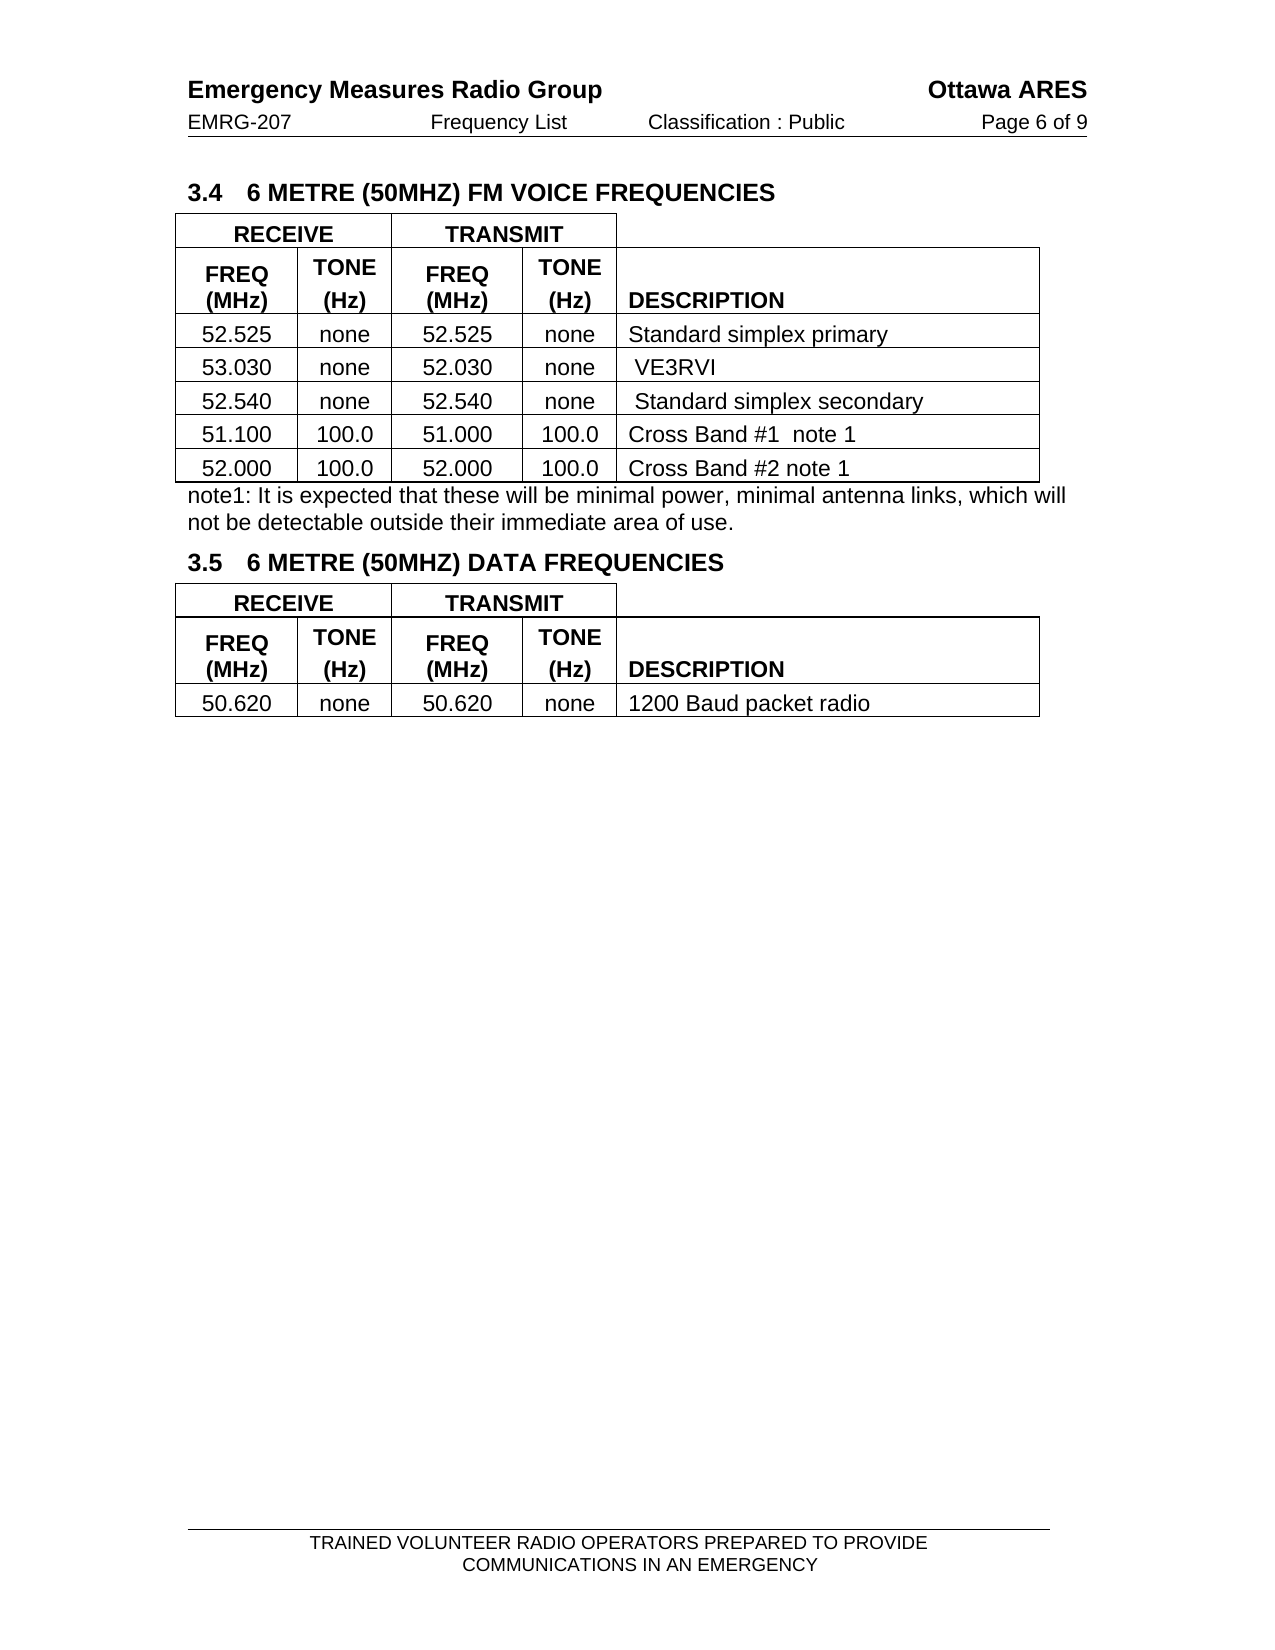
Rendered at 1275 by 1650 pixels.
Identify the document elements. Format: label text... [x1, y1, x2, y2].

table_cell 100.0 [298, 415, 391, 448]
table_cell 1200 Baud packet radio [617, 684, 1039, 716]
table_cell none [523, 382, 616, 414]
table_cell none [298, 314, 391, 347]
table_cell 52.525 [392, 314, 522, 347]
subtitle 6 metre (50MHz) FM Voice Frequencies [187, 178, 1087, 207]
table_cell 52.000 [176, 449, 297, 481]
table_cell 52.030 [392, 348, 522, 381]
table_header RECEIVE [176, 214, 391, 247]
table_cell FREQ (MHz) [176, 618, 297, 683]
table_header [617, 583, 1039, 616]
text note1: It is expected that these will be minimal power, minimal antenna links, which will not be detectable outside their immediate area of use. [187, 482, 1087, 535]
table_cell 51.000 [392, 415, 522, 448]
table_cell TONE (Hz) [298, 618, 391, 683]
table_cell 100.0 [523, 415, 616, 448]
table_cell 52.525 [176, 314, 297, 347]
table_cell DESCRIPTION [617, 248, 1039, 313]
table_cell 52.540 [392, 382, 522, 414]
table_cell 50.620 [176, 684, 297, 716]
table_header TRANSMIT [392, 584, 616, 616]
table_header RECEIVE [176, 584, 391, 616]
table_cell Standard simplex primary [617, 314, 1039, 347]
table_header TRANSMIT [392, 214, 616, 247]
table_cell FREQ (MHz) [392, 248, 522, 313]
table_cell TONE (Hz) [523, 248, 616, 313]
table_cell none [523, 684, 616, 716]
table_cell Cross Band #2 note 1 [617, 449, 1039, 481]
table_cell 100.0 [523, 449, 616, 481]
table_cell none [523, 314, 616, 347]
table_cell TONE (Hz) [298, 248, 391, 313]
table_header [617, 213, 1039, 247]
table_cell none [298, 348, 391, 381]
table_cell TONE (Hz) [523, 618, 616, 683]
table_cell VE3RVI [617, 348, 1039, 381]
table_cell none [298, 382, 391, 414]
table_cell 50.620 [392, 684, 522, 716]
subtitle 6 metre (50MHz) Data Frequencies [187, 548, 1087, 576]
table_cell FREQ (MHz) [392, 618, 522, 683]
table_cell 53.030 [176, 348, 297, 381]
table_cell 52.000 [392, 449, 522, 481]
table_cell DESCRIPTION [617, 618, 1039, 683]
table_cell 100.0 [298, 449, 391, 481]
table_cell none [523, 348, 616, 381]
table_cell Standard simplex secondary [617, 382, 1039, 414]
table_cell 52.540 [176, 382, 297, 414]
table_cell 51.100 [176, 415, 297, 448]
table_cell none [298, 684, 391, 716]
table_cell Cross Band #1 note 1 [617, 415, 1039, 448]
table_cell FREQ (MHz) [176, 248, 297, 313]
